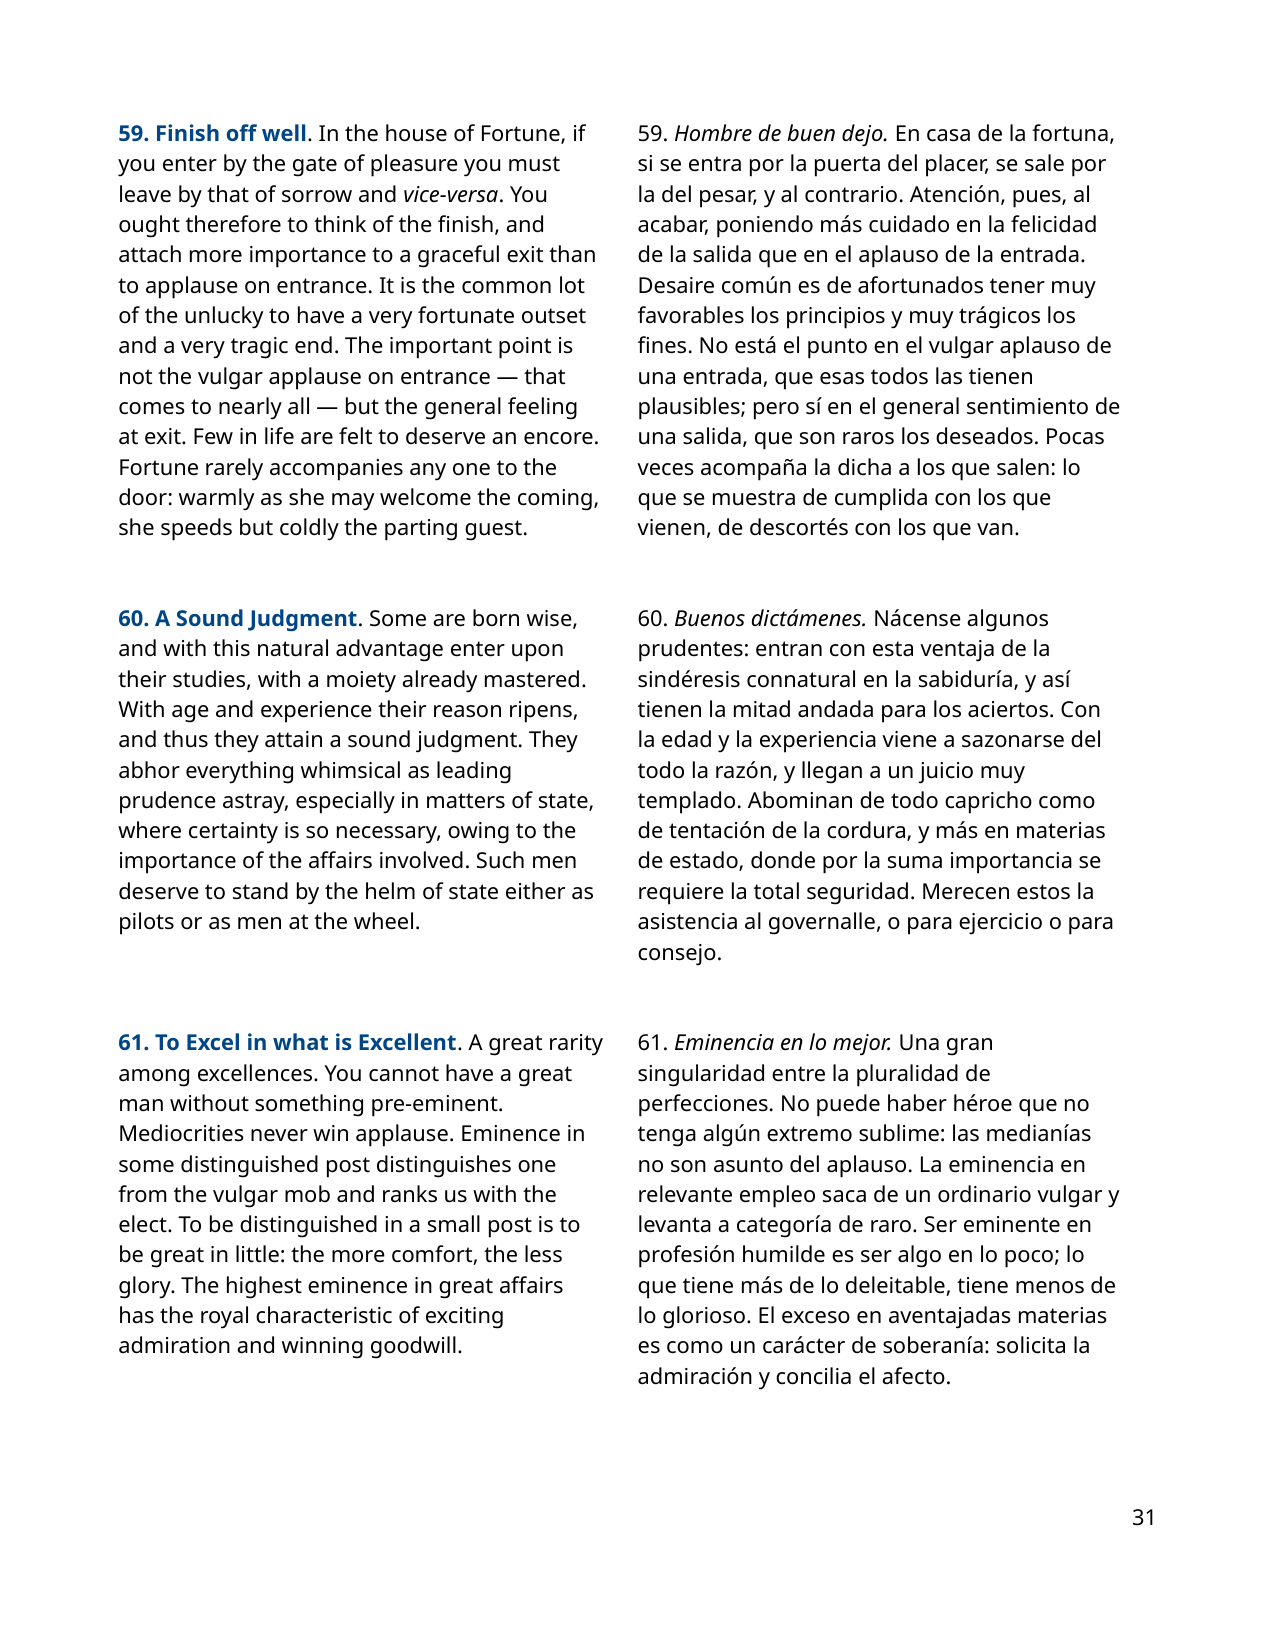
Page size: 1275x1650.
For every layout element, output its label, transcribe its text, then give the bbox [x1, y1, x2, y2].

table_cell 60. A Sound Judgment. Some are born wise, and with this natural advantage enter upon their studies, with a moiety already mastered. With age and experience their reason ripens, and thus they attain a sound judgment. They abhor everything whimsical as leading prudence astray, especially in matters of state, where certainty is so necessary, owing to the importance of the affairs involved. Such men deserve to stand by the helm of state either as pilots or as men at the wheel. [118, 603, 637, 1027]
table_cell 61. Eminencia en lo mejor. Una gran singularidad entre la pluralidad de perfecciones. No puede haber héroe que no tenga algún extremo sublime: las medianías no son asunto del aplauso. La eminencia en relevante empleo saca de un ordinario vulgar y levanta a categoría de raro. Ser eminente en profesión humilde es ser algo en lo poco; lo que tiene más de lo deleitable, tiene menos de lo glorioso. El exceso en aventajadas materias es como un carácter de soberanía: solicita la admiración y concilia el afecto. [638, 1027, 1157, 1452]
table_cell 59. Hombre de buen dejo. En casa de la fortuna, si se entra por la puerta del placer, se sale por la del pesar, y al contrario. Atención, pues, al acabar, poniendo más cuidado en la felicidad de la salida que en el aplauso de la entrada. Desaire común es de afortunados tener muy favorables los principios y muy trágicos los fines. No está el punto en el vulgar aplauso de una entrada, que esas todos las tienen plausibles; pero sí en el general sentimiento de una salida, que son raros los deseados. Pocas veces acompaña la dicha a los que salen: lo que se muestra de cumplida con los que vienen, de descortés con los que van. [638, 118, 1157, 603]
table_cell 61. To Excel in what is Excellent. A great rarity among excellences. You cannot have a great man without something pre-eminent. Mediocrities never win applause. Eminence in some distinguished post distinguishes one from the vulgar mob and ranks us with the elect. To be distinguished in a small post is to be great in little: the more comfort, the less glory. The highest eminence in great affairs has the royal characteristic of exciting admiration and winning goodwill. [118, 1027, 637, 1452]
table_cell 60. Buenos dictámenes. Nácense algunos prudentes: entran con esta ventaja de la sindéresis connatural en la sabiduría, y así tienen la mitad andada para los aciertos. Con la edad y la experiencia viene a sazonarse del todo la razón, y llegan a un juicio muy templado. Abominan de todo capricho como de tentación de la cordura, y más en materias de estado, donde por la suma importancia se requiere la total seguridad. Merecen estos la asistencia al governalle, o para ejercicio o para consejo. [638, 603, 1157, 1027]
table_cell 59. Finish off well. In the house of Fortune, if you enter by the gate of pleasure you must leave by that of sorrow and vice-versa. You ought therefore to think of the finish, and attach more importance to a graceful exit than to applause on entrance. It is the common lot of the unlucky to have a very fortunate outset and a very tragic end. The important point is not the vulgar applause on entrance — that comes to nearly all — but the general feeling at exit. Few in life are felt to deserve an encore. Fortune rarely accompanies any one to the door: warmly as she may welcome the coming, she speeds but coldly the parting guest. [118, 118, 637, 603]
